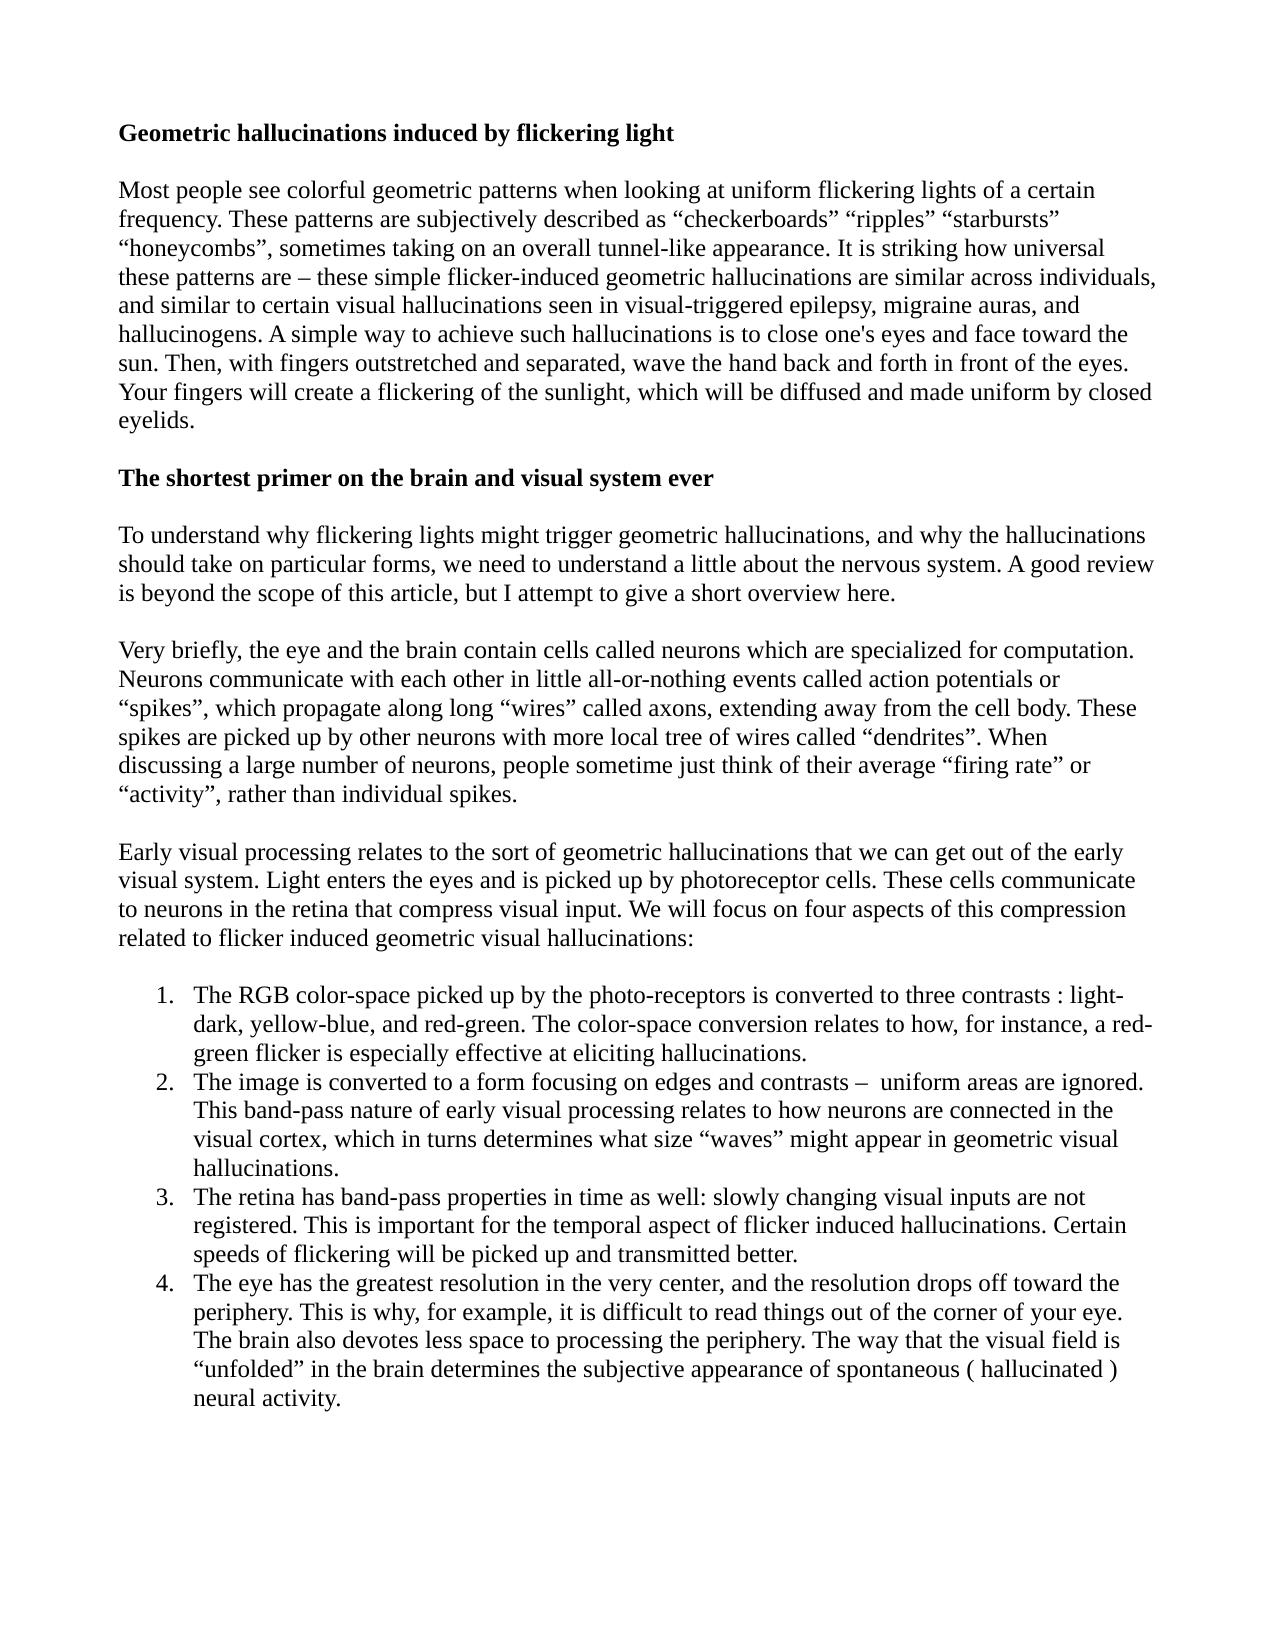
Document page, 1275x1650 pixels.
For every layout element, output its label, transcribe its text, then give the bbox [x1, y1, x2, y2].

text Very briefly, the eye and the brain contain cells called neurons which are specialized for computation. Neurons communicate with each other in little all-or-nothing events called action potentials or “spikes”, which propagate along long “wires” called axons, extending away from the cell body. These spikes are picked up by other neurons with more local tree of wires called “dendrites”. When discussing a large number of neurons, people sometime just think of their average “firing rate” or “activity”, rather than individual spikes. [118, 636, 1157, 808]
text Early visual processing relates to the sort of geometric hallucinations that we can get out of the early visual system. Light enters the eyes and is picked up by photoreceptor cells. These cells communicate to neurons in the retina that compress visual input. We will focus on four aspects of this compression related to flicker induced geometric visual hallucinations: [118, 837, 1157, 952]
list The image is converted to a form focusing on edges and contrasts – uniform areas are ignored. This band-pass nature of early visual processing relates to how neurons are connected in the visual cortex, which in turns determines what size “waves” might appear in geometric visual hallucinations. [156, 1067, 1157, 1182]
text To understand why flickering lights might trigger geometric hallucinations, and why the hallucinations should take on particular forms, we need to understand a little about the nervous system. A good review is beyond the scope of this article, but I attempt to give a short overview here. [118, 521, 1157, 607]
list The eye has the greatest resolution in the very center, and the resolution drops off toward the periphery. This is why, for example, it is difficult to read things out of the corner of your eye. The brain also devotes less space to processing the periphery. The way that the visual field is “unfolded” in the brain determines the subjective appearance of spontaneous ( hallucinated ) neural activity. [156, 1268, 1157, 1412]
list The RGB color-space picked up by the photo-receptors is converted to three contrasts : light-dark, yellow-blue, and red-green. The color-space conversion relates to how, for instance, a red-green flicker is especially effective at eliciting hallucinations. [156, 981, 1157, 1067]
text Most people see colorful geometric patterns when looking at uniform flickering lights of a certain frequency. These patterns are subjectively described as “checkerboards” “ripples” “starbursts” “honeycombs”, sometimes taking on an overall tunnel-like appearance. It is striking how universal these patterns are – these simple flicker-induced geometric hallucinations are similar across individuals, and similar to certain visual hallucinations seen in visual-triggered epilepsy, migraine auras, and hallucinogens. A simple way to achieve such hallucinations is to close one's eyes and face toward the sun. Then, with fingers outstretched and separated, wave the hand back and forth in front of the eyes. Your fingers will create a flickering of the sunlight, which will be diffused and made uniform by closed eyelids. [118, 176, 1157, 434]
list The retina has band-pass properties in time as well: slowly changing visual inputs are not registered. This is important for the temporal aspect of flicker induced hallucinations. Certain speeds of flickering will be picked up and transmitted better. [156, 1182, 1157, 1268]
text The shortest primer on the brain and visual system ever [118, 463, 1157, 492]
text Geometric hallucinations induced by flickering light [118, 118, 1157, 147]
